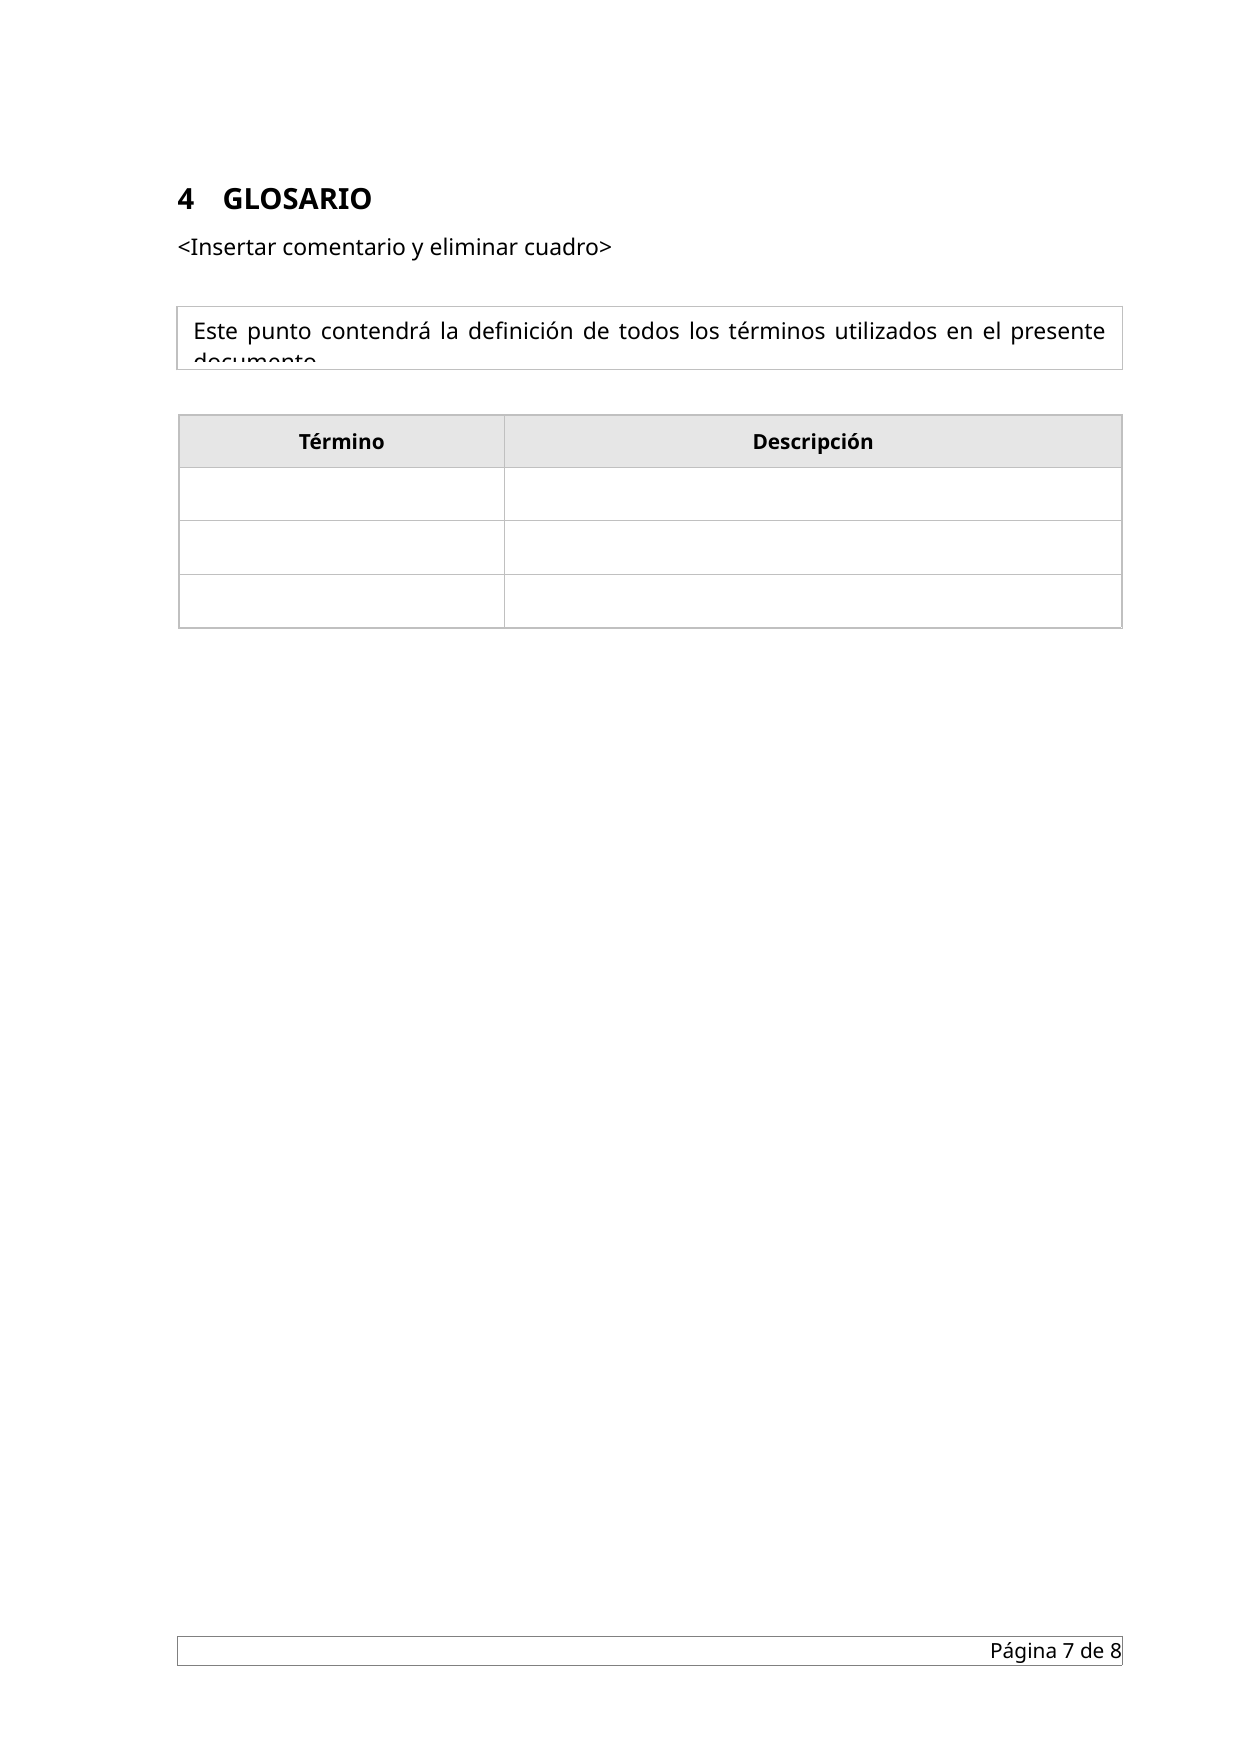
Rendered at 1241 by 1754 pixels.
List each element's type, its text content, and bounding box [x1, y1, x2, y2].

table_cell [180, 521, 504, 573]
table_header Término [180, 416, 504, 467]
text <Insertar comentario y eliminar cuadro> [177, 231, 1122, 262]
subtitle GLOSARIO [177, 178, 1122, 218]
table_cell [505, 468, 1121, 520]
table_cell [505, 521, 1121, 573]
table_header Descripción [505, 416, 1121, 467]
table_cell [505, 575, 1121, 627]
table_cell [180, 468, 504, 520]
table_cell [180, 575, 504, 627]
text Este punto contendrá la definición de todos los términos utilizados en el presente documento. [193, 315, 1106, 361]
